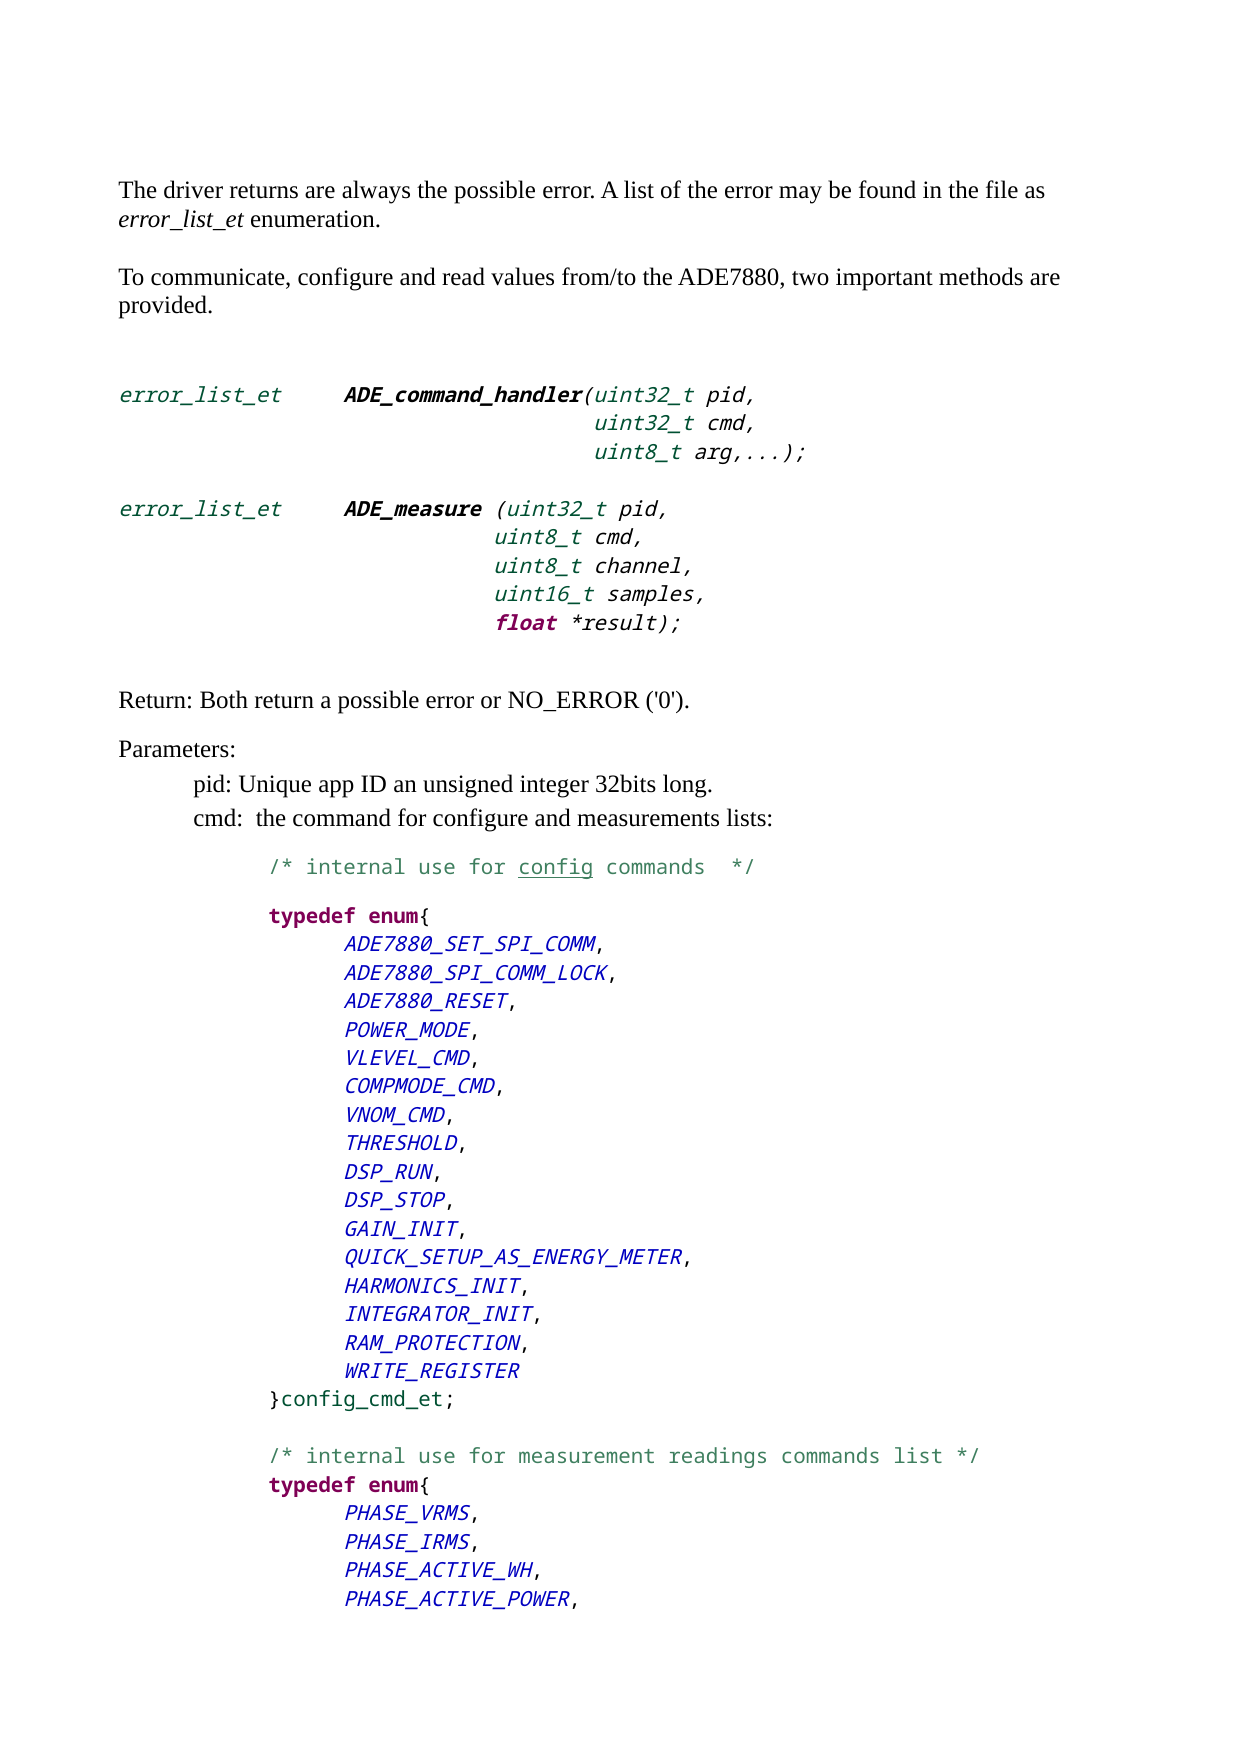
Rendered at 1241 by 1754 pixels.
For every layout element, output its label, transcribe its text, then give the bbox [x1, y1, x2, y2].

text float *result); [118, 608, 1122, 636]
text VNOM_CMD, [268, 1100, 1122, 1128]
text PHASE_ACTIVE_WH, [268, 1555, 1122, 1584]
text ADE7880_RESET, [268, 986, 1122, 1015]
text uint32_t cmd, [118, 408, 1122, 437]
text COMPMODE_CMD, [268, 1072, 1122, 1100]
text Parameters: pid: Unique app ID an unsigned integer 32bits long. cmd: the command for configure and measurements lists: [118, 734, 1122, 832]
text uint8_t arg,...); [118, 437, 1122, 465]
text POWER_MODE, [268, 1015, 1122, 1043]
text VLEVEL_CMD, [268, 1043, 1122, 1072]
text Return: Both return a possible error or NO_ERROR ('0'). [118, 685, 1122, 714]
text /* internal use for measurement readings commands list */ [268, 1442, 1122, 1470]
text }config_cmd_et; [268, 1384, 1122, 1413]
text error_list_et ADE_measure (uint32_t pid, [118, 494, 1122, 522]
text /* internal use for config commands */ [118, 852, 1122, 881]
text GAIN_INIT, [268, 1214, 1122, 1242]
text HARMONICS_INIT, [268, 1271, 1122, 1299]
text uint8_t cmd, [118, 522, 1122, 551]
text DSP_STOP, [268, 1185, 1122, 1214]
text typedef enum{ [268, 1470, 1122, 1498]
text PHASE_VRMS, [268, 1498, 1122, 1527]
text QUICK_SETUP_AS_ENERGY_METER, [268, 1242, 1122, 1271]
text ADE7880_SPI_COMM_LOCK, [268, 958, 1122, 986]
text uint16_t samples, [118, 579, 1122, 608]
text DSP_RUN, [268, 1157, 1122, 1185]
text INTEGRATOR_INIT, [268, 1299, 1122, 1328]
text WRITE_REGISTER [268, 1356, 1122, 1384]
text PHASE_IRMS, [268, 1527, 1122, 1555]
text typedef enum{ [268, 901, 1122, 929]
text ADE7880_SET_SPI_COMM, [268, 929, 1122, 958]
text THRESHOLD, [268, 1128, 1122, 1157]
text The driver returns are always the possible error. A list of the error may be found in the file as error_list_et enumeration. [118, 176, 1122, 233]
text RAM_PROTECTION, [268, 1328, 1122, 1356]
text uint8_t channel, [118, 551, 1122, 579]
text PHASE_ACTIVE_POWER, [268, 1584, 1122, 1612]
text error_list_et ADE_command_handler(uint32_t pid, [118, 380, 1122, 408]
text To communicate, configure and read values from/to the ADE7880, two important methods are provided. [118, 262, 1122, 319]
